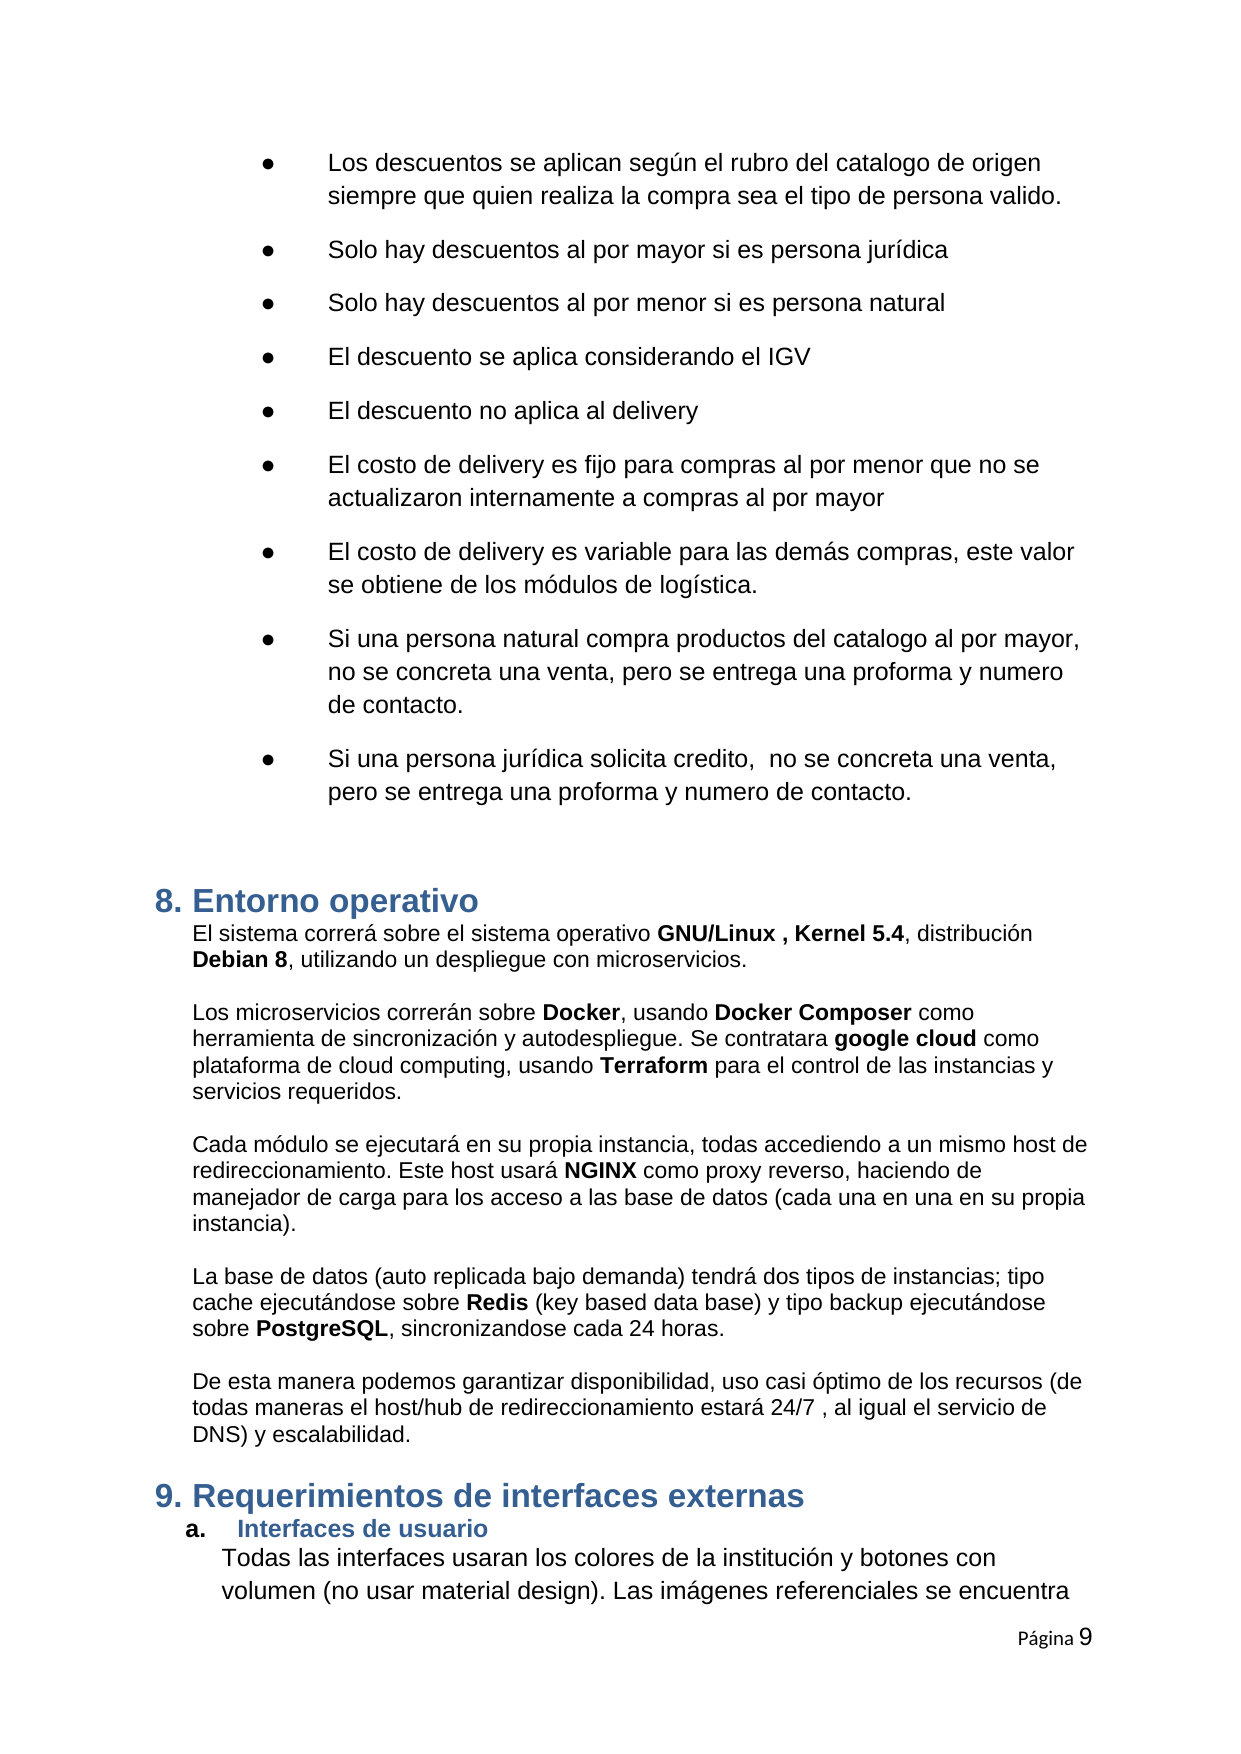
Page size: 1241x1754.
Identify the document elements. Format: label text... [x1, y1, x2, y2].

subtitle Requerimientos de interfaces externas [154, 1476, 1092, 1514]
text Todas las interfaces usaran los colores de la institución y botones con volumen (no usar material design). Las imágenes referenciales se encuentra [221, 1543, 1092, 1605]
list El descuento se aplica considerando el IGV [260, 342, 1092, 371]
list Solo hay descuentos al por menor si es persona natural [260, 288, 1092, 317]
list El costo de delivery es variable para las demás compras, este valor se obtiene de los módulos de logística. [260, 537, 1092, 599]
text El sistema correrá sobre el sistema operativo GNU/Linux , Kernel 5.4, distribución Debian 8, utilizando un despliegue con microservicios. [192, 920, 1092, 973]
text Los microservicios correrán sobre Docker, usando Docker Composer como herramienta de sincronización y autodespliegue. Se contratara google cloud como plataforma de cloud computing, usando Terraform para el control de las instancias y servicios requeridos. [192, 999, 1092, 1104]
text Cada módulo se ejecutará en su propia instancia, todas accediendo a un mismo host de redireccionamiento. Este host usará NGINX como proxy reverso, haciendo de manejador de carga para los acceso a las base de datos (cada una en una en su propia instancia). [192, 1131, 1092, 1236]
list El costo de delivery es fijo para compras al por menor que no se actualizaron internamente a compras al por mayor [260, 450, 1092, 512]
list Si una persona natural compra productos del catalogo al por mayor, no se concreta una venta, pero se entrega una proforma y numero de contacto. [260, 624, 1092, 718]
list Solo hay descuentos al por mayor si es persona jurídica [260, 234, 1092, 263]
text La base de datos (auto replicada bajo demanda) tendrá dos tipos de instancias; tipo cache ejecutándose sobre Redis (key based data base) y tipo backup ejecutándose sobre PostgreSQL, sincronizandose cada 24 horas. [192, 1263, 1092, 1342]
list El descuento no aplica al delivery [260, 396, 1092, 425]
subtitle Interfaces de usuario [185, 1514, 1092, 1543]
subtitle Entorno operativo [154, 882, 1092, 920]
text De esta manera podemos garantizar disponibilidad, uso casi óptimo de los recursos (de todas maneras el host/hub de redireccionamiento estará 24/7 , al igual el servicio de DNS) y escalabilidad. [192, 1368, 1092, 1447]
list Los descuentos se aplican según el rubro del catalogo de origen siempre que quien realiza la compra sea el tipo de persona valido. [260, 148, 1092, 209]
list Si una persona jurídica solicita credito, no se concreta una venta, pero se entrega una proforma y numero de contacto. [260, 744, 1092, 805]
